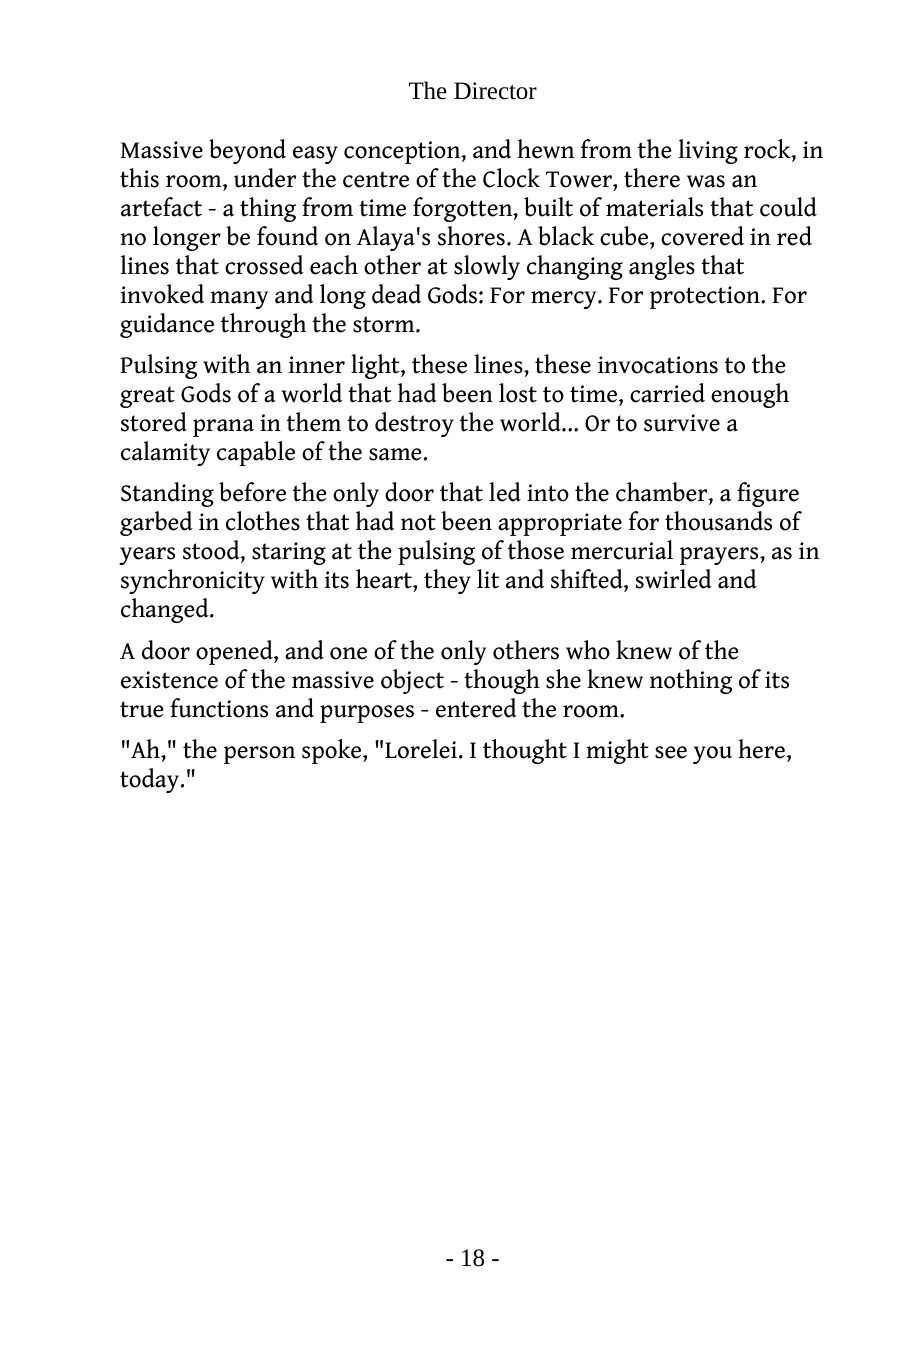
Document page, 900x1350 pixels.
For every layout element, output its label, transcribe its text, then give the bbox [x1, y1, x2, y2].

text Pulsing with an inner light, these lines, these invocations to the great Gods of a world that had been lost to time, carried enough stored prana in them to destroy the world... Or to survive a calamity capable of the same. [120, 352, 825, 467]
text A door opened, and one of the only others who knew of the existence of the massive object - though she knew nothing of its true functions and purposes - entered the room. [120, 637, 825, 724]
text "Ah," the person spoke, "Lorelei. I thought I might see you here, today." [120, 737, 825, 794]
text Standing before the only door that led into the chamber, a figure garbed in clothes that had not been appropriate for thousands of years stood, staring at the pulsing of those mercurial prayers, as in synchronicity with its heart, they lit and shifted, swirled and changed. [120, 480, 825, 625]
text Massive beyond easy conception, and hewn from the living rock, in this room, under the centre of the Clock Tower, there was an artefact - a thing from time forgotten, built of materials that could no longer be found on Alaya's shores. A black cube, covered in red lines that crossed each other at slowly changing angles that invoked many and long dead Gods: For mercy. For protection. For guidance through the storm. [120, 136, 825, 339]
